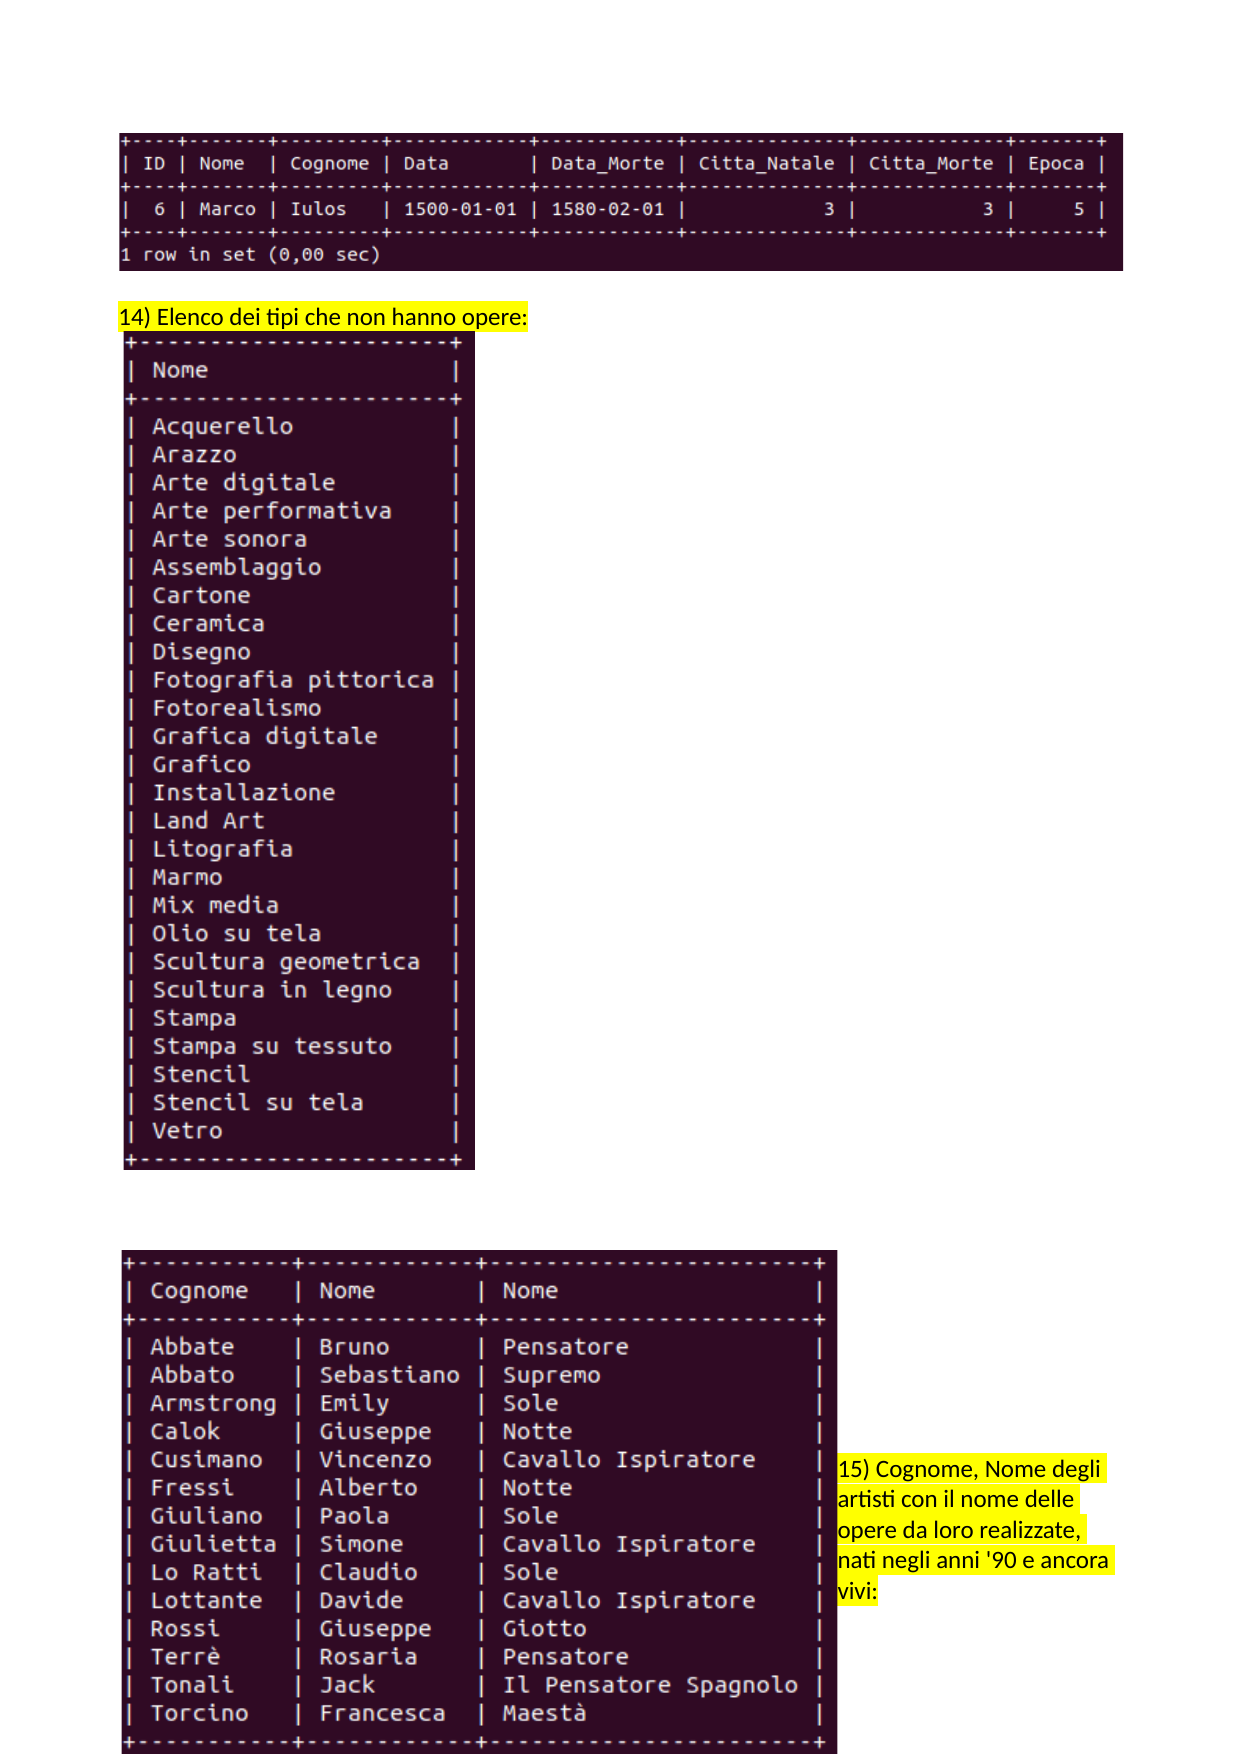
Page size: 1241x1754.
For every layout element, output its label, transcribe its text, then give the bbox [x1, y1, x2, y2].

picture [119, 133, 1124, 271]
picture [123, 331, 475, 1170]
text 14) Elenco dei tipi che non hanno opere: [118, 118, 1122, 332]
picture [121, 1250, 838, 1754]
text 15) Cognome, Nome degli artisti con il nome delle opere da loro realizzate, nati negli anni '90 e ancora vivi: [838, 1453, 1122, 1606]
